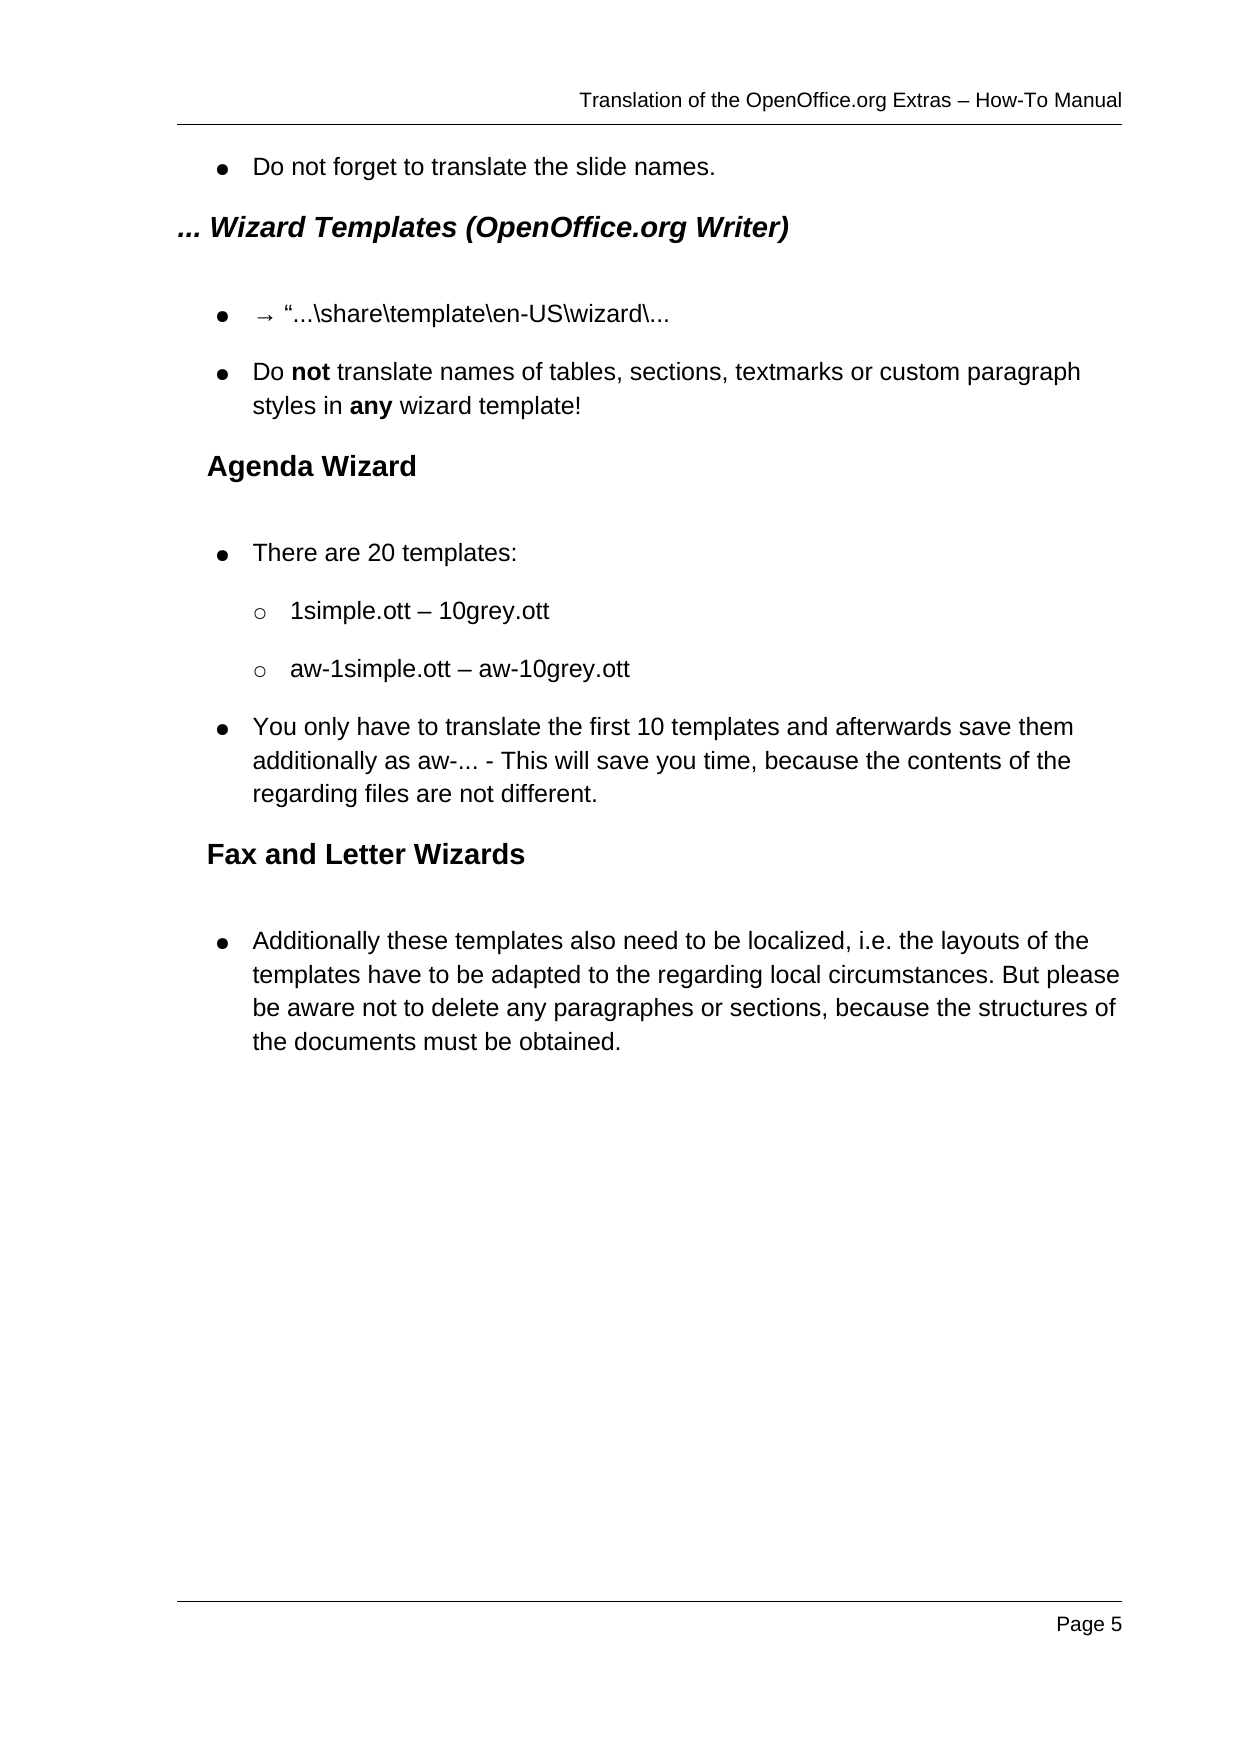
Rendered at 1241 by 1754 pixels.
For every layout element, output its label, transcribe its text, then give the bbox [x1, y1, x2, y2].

list → “...\share\template\en-US\wizard\... [215, 300, 1122, 328]
list Additionally these templates also need to be localized, i.e. the layouts of the templates have to be adapted to the regarding local circumstances. But please be aware not to delete any paragraphes or sections, because the structures of the documents must be obtained. [215, 927, 1122, 1055]
list Do not forget to translate the slide names. [215, 153, 1122, 181]
subtitle Agenda Wizard [177, 450, 1122, 482]
list There are 20 templates: [215, 538, 1122, 566]
subtitle Fax and Letter Wizards [177, 838, 1122, 871]
list 1simple.ott – 10grey.ott [252, 597, 1122, 625]
list You only have to translate the first 10 templates and afterwards save them additionally as aw-... - This will save you time, because the contents of the regarding files are not different. [215, 713, 1122, 808]
list aw-1simple.ott – aw-10grey.ott [252, 655, 1122, 683]
list Do not translate names of tables, sections, textmarks or custom paragraph styles in any wizard template! [215, 358, 1122, 419]
subtitle ... Wizard Templates (OpenOffice.org Writer) [177, 211, 1122, 244]
